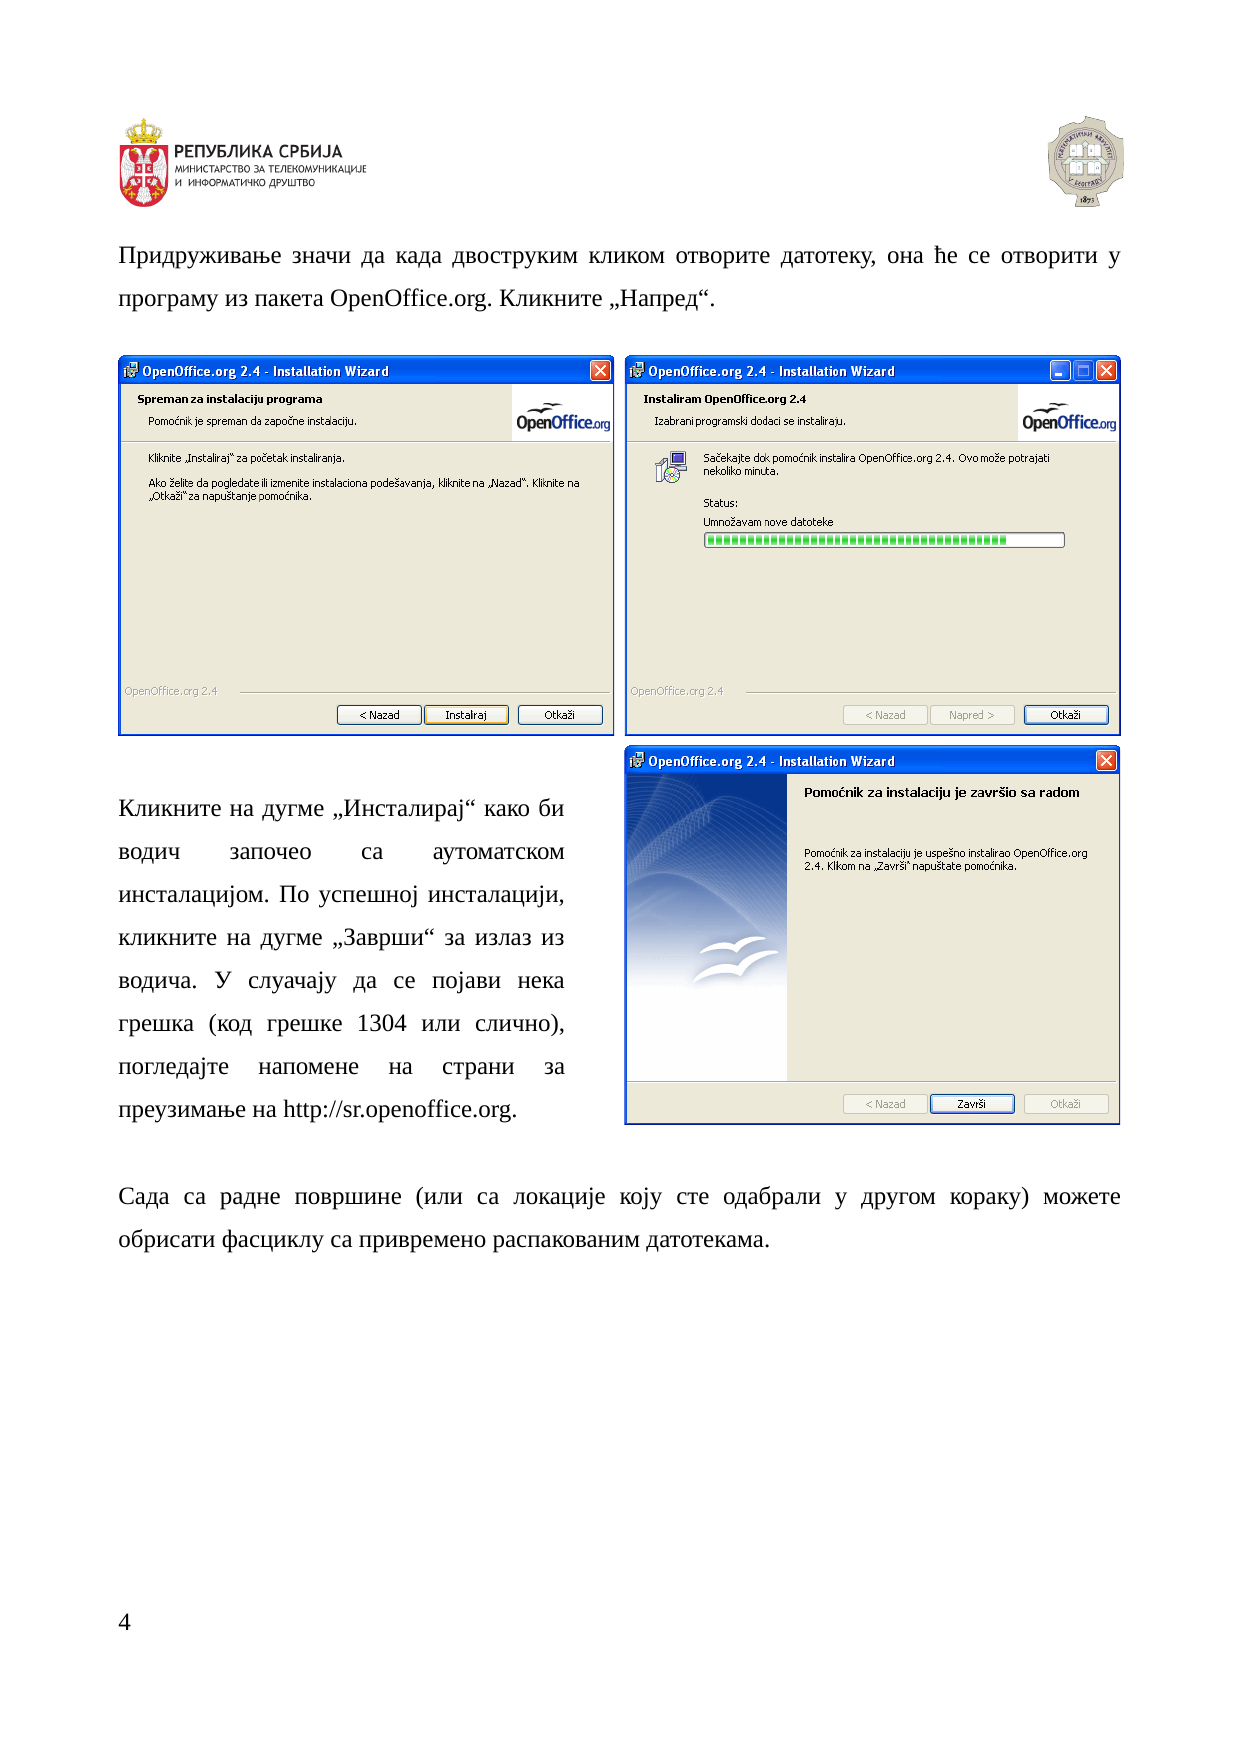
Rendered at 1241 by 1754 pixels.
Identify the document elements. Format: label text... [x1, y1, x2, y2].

picture [624, 355, 1121, 736]
text Придруживање значи да када двоструким кликом отворите датотеку, она ће се отворити у програму из пакета OpenOffice.org. Кликните „Напред“. [118, 240, 1122, 312]
picture [119, 118, 367, 207]
text Сада са радне површине (или са локације коју сте одабрали у другом кораку) можете обрисати фасциклу са привремено распакованим датотекама. [118, 1181, 1122, 1253]
picture [624, 745, 1121, 1125]
text Кликните на дугме „Инсталирај“ како би водич започео са аутоматском инсталацијом. По успешној инсталацији, кликните на дугме „Заврши“ за излаз из водича. У слуачају да се појави нека грешка (код грешке 1304 или слично), погледајте напомене на страни за преузимање на http://sr.openoffice.org. [118, 355, 1122, 1123]
picture [1047, 116, 1124, 207]
picture [118, 355, 615, 736]
